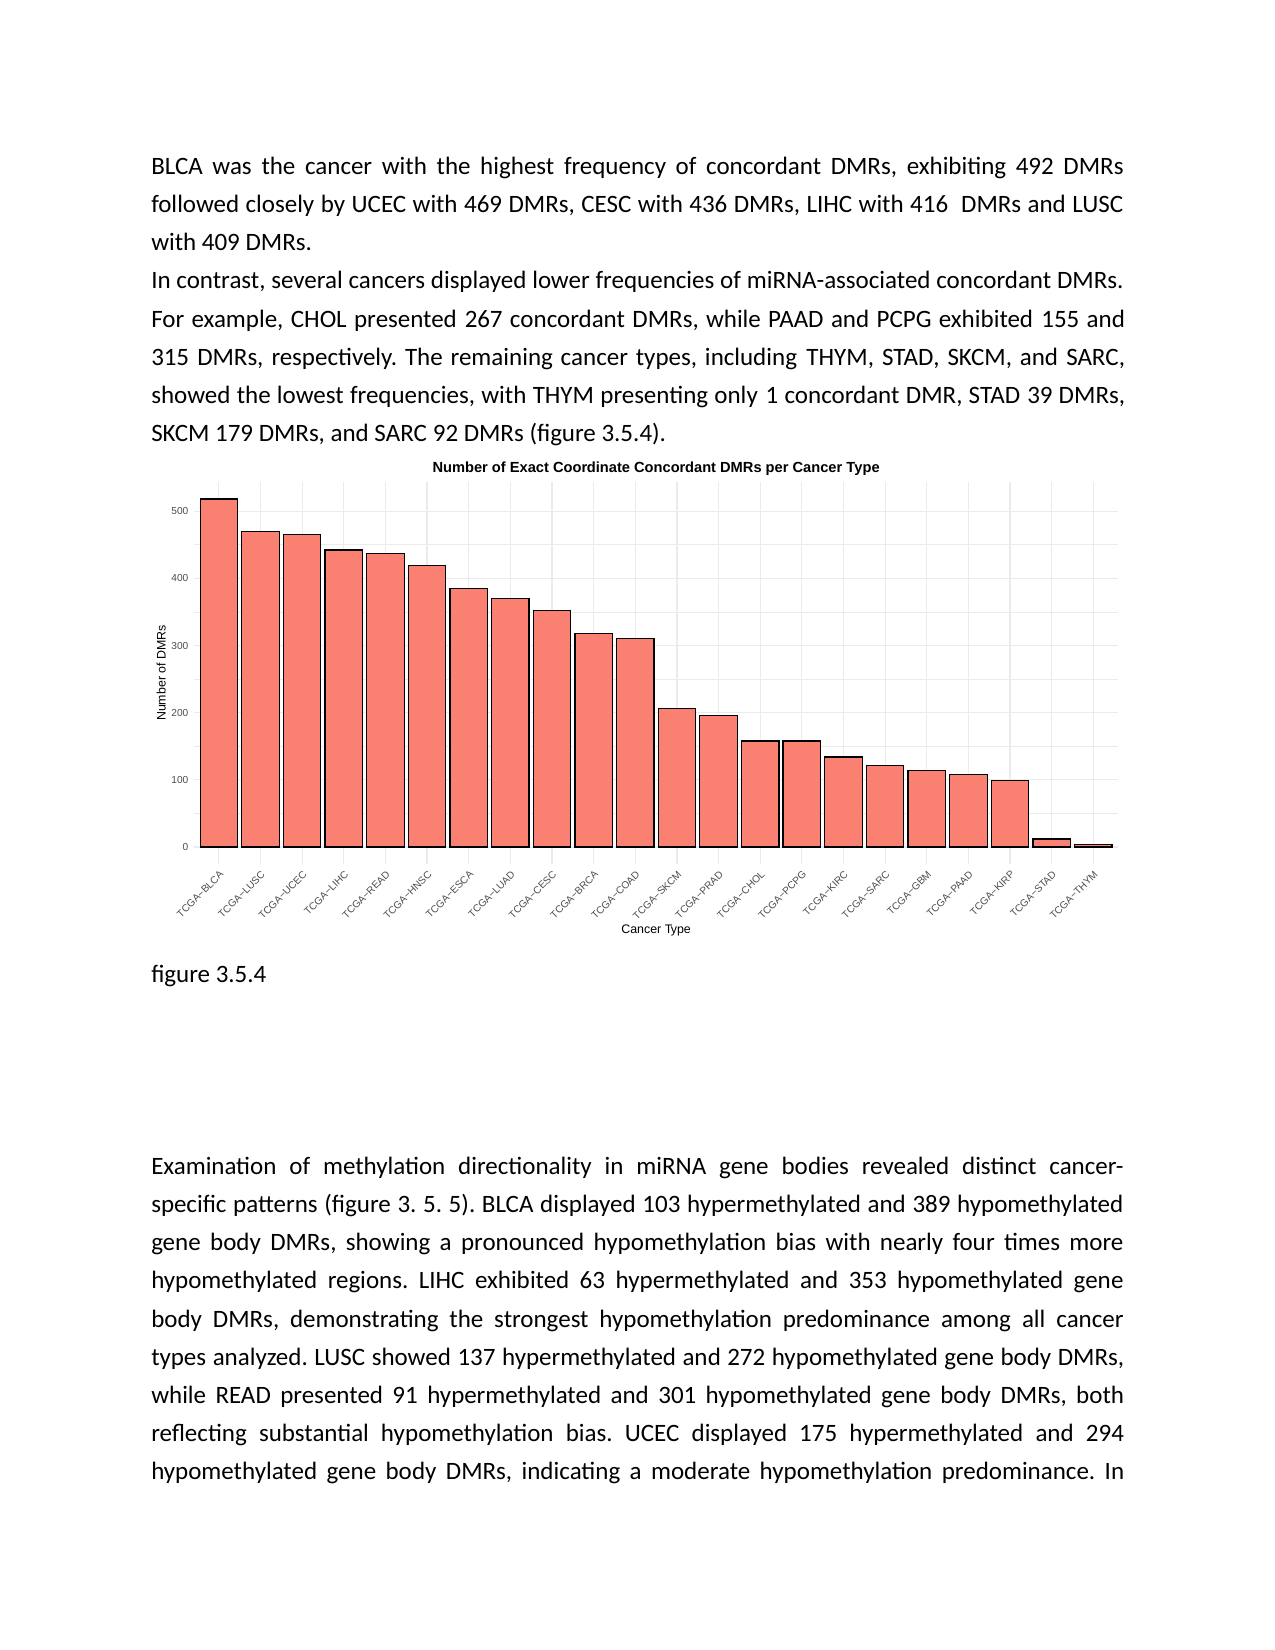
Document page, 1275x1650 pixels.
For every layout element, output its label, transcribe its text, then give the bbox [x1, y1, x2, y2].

text Examination of methylation directionality in miRNA gene bodies revealed distinct cancer-specific patterns (figure 3. 5. 5). BLCA displayed 103 hypermethylated and 389 hypomethylated gene body DMRs, showing a pronounced hypomethylation bias with nearly four times more hypomethylated regions. LIHC exhibited 63 hypermethylated and 353 hypomethylated gene body DMRs, demonstrating the strongest hypomethylation predominance among all cancer types analyzed. LUSC showed 137 hypermethylated and 272 hypomethylated gene body DMRs, while READ presented 91 hypermethylated and 301 hypomethylated gene body DMRs, both reflecting substantial hypomethylation bias. UCEC displayed 175 hypermethylated and 294 hypomethylated gene body DMRs, indicating a moderate hypomethylation predominance. In [151, 1150, 1125, 1486]
text In contrast, several cancers displayed lower frequencies of miRNA-associated concordant DMRs. For example, CHOL presented 267 concordant DMRs, while PAAD and PCPG exhibited 155 and 315 DMRs, respectively. The remaining cancer types, including THYM, STAD, SKCM, and SARC, showed the lowest frequencies, with THYM presenting only 1 concordant DMR, STAD 39 DMRs, SKCM 179 DMRs, and SARC 92 DMRs (figure 3.5.4). [151, 265, 1125, 448]
text figure 3.5.4 [151, 456, 1125, 989]
text BLCA was the cancer with the highest frequency of concordant DMRs, exhibiting 492 DMRs followed closely by UCEC with 469 DMRs, CESC with 436 DMRs, LIHC with 416 DMRs and LUSC with 409 DMRs. [151, 150, 1125, 257]
